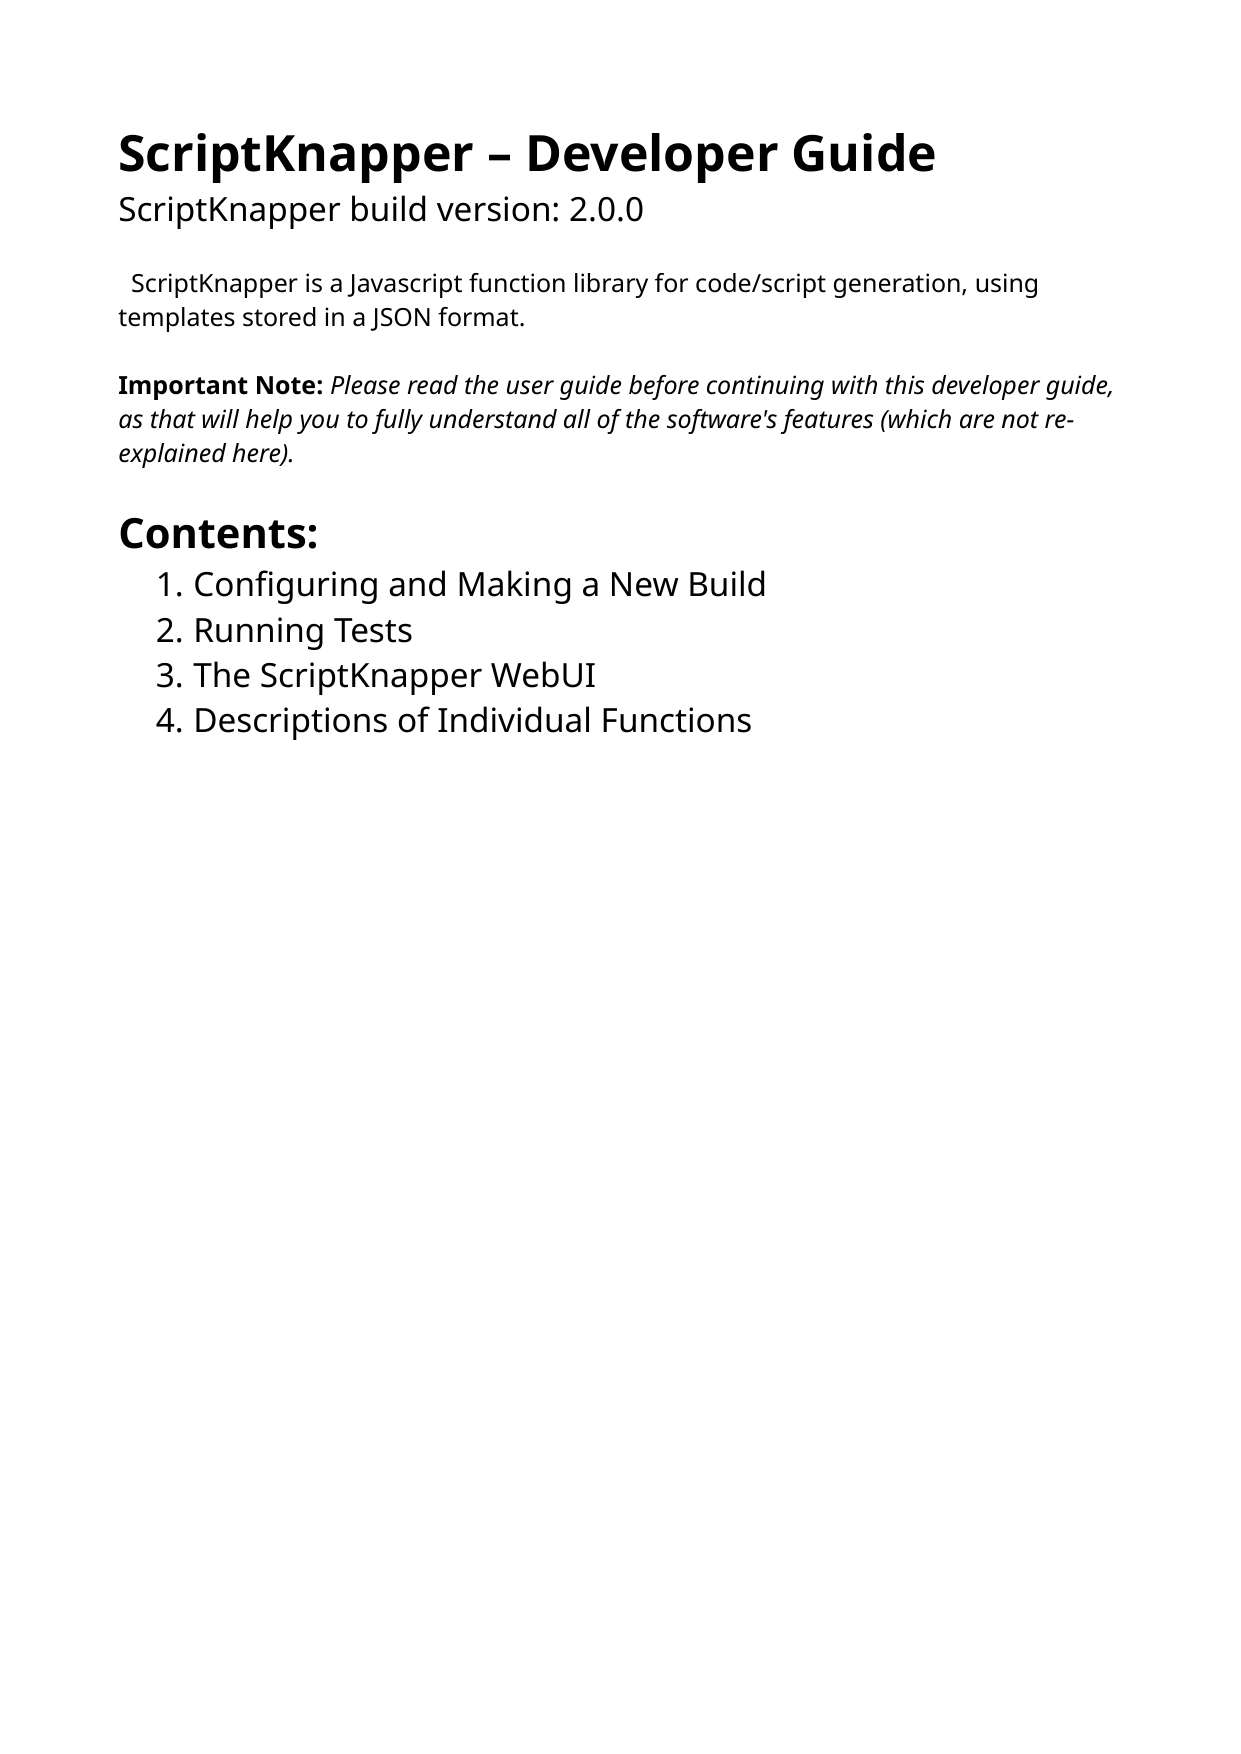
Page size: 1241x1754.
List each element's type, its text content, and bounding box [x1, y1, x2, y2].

list The ScriptKnapper WebUI [156, 652, 1122, 697]
text ScriptKnapper is a Javascript function library for code/script generation, using templates stored in a JSON format. [118, 266, 1122, 334]
list Configuring and Making a New Build [156, 561, 1122, 606]
list Descriptions of Individual Functions [156, 697, 1122, 743]
text Contents: [118, 504, 1122, 561]
text ScriptKnapper – Developer Guide [118, 118, 1122, 186]
text Important Note: Please read the user guide before continuing with this developer guide, as that will help you to fully understand all of the software's features (which are not re-explained here). [118, 368, 1122, 470]
list Running Tests [156, 606, 1122, 652]
text ScriptKnapper build version: 2.0.0 [118, 186, 1122, 232]
